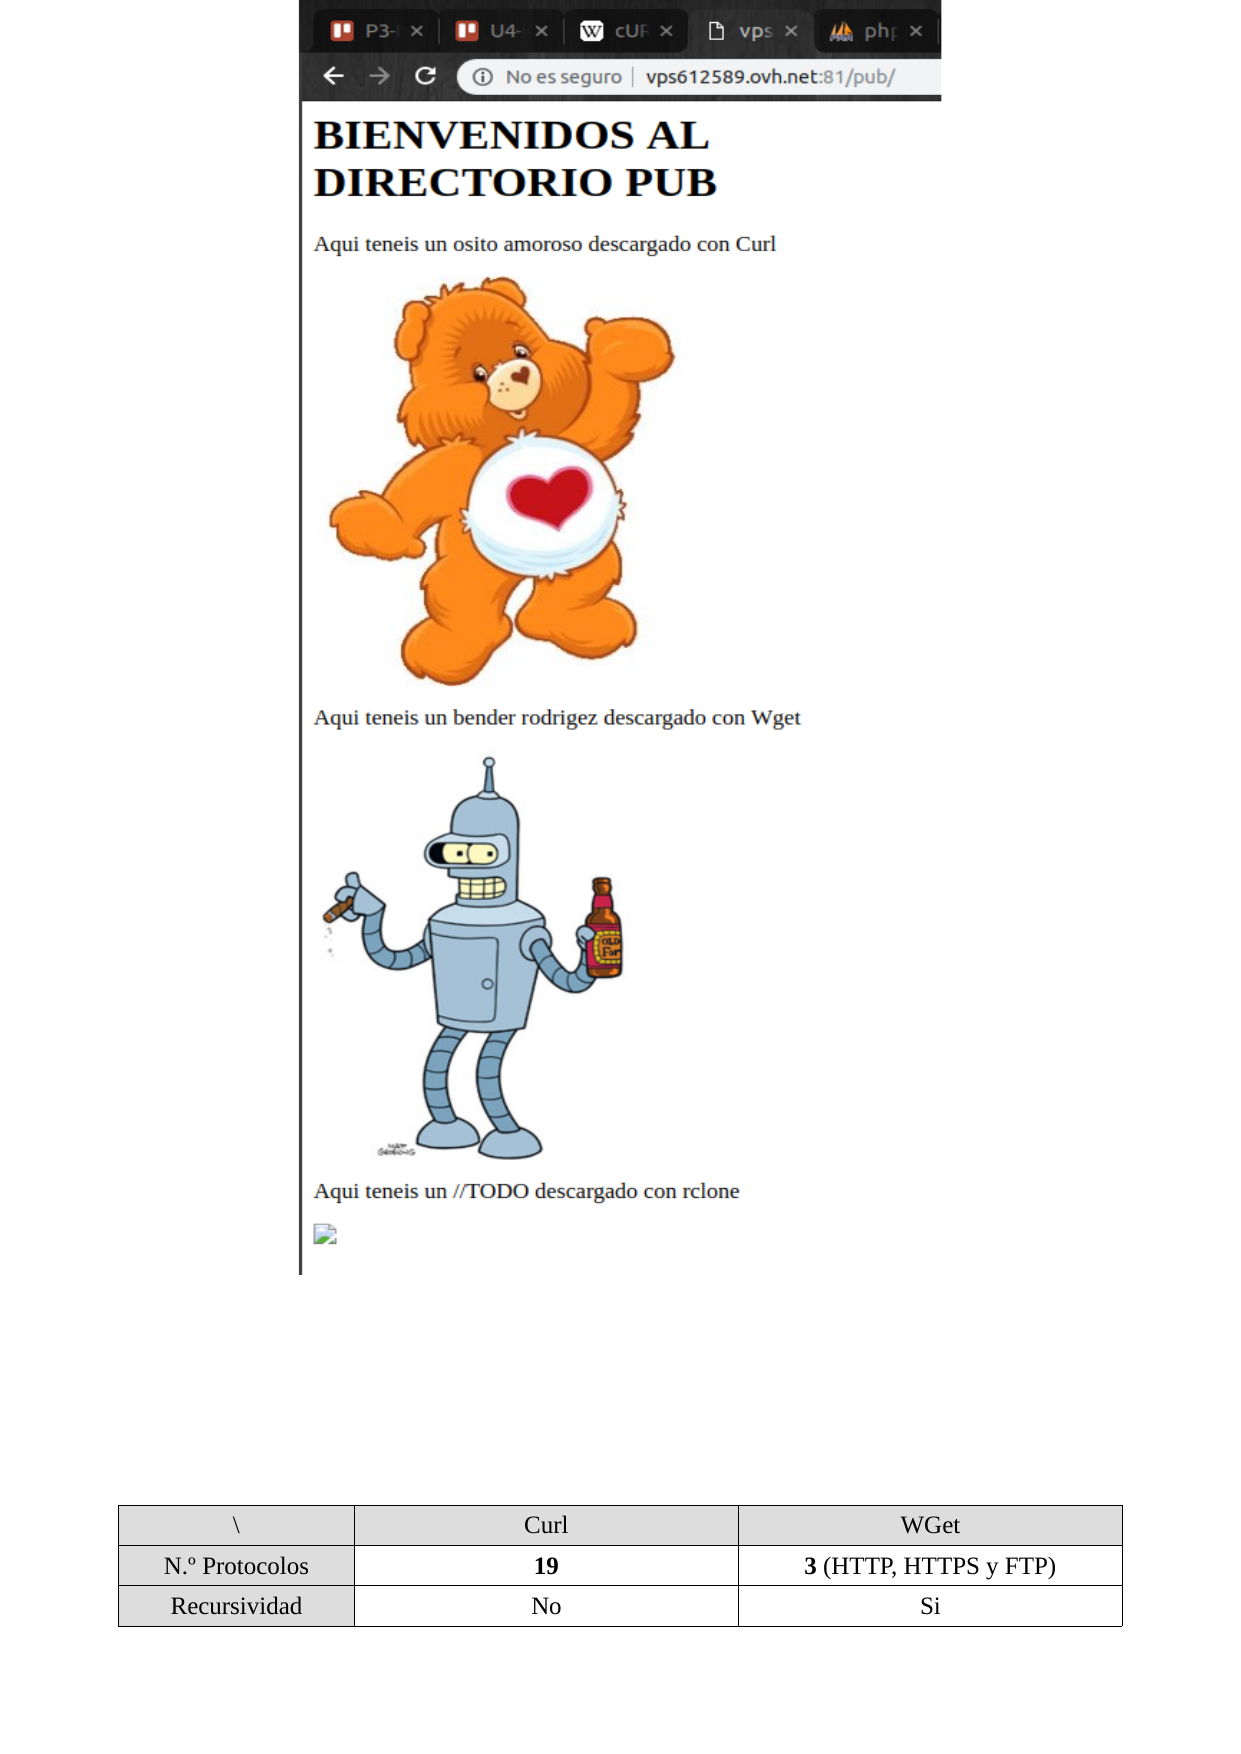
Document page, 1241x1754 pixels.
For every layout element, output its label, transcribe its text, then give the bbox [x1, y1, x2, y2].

table_header WGet [739, 1506, 1122, 1545]
picture [298, 0, 942, 1275]
table_cell N.º Protocolos [119, 1546, 354, 1585]
table_cell No [355, 1586, 738, 1626]
table_cell 3 (HTTP, HTTPS y FTP) [739, 1546, 1122, 1585]
table_header \ [119, 1506, 354, 1545]
table_cell Si [739, 1586, 1122, 1626]
table_header Curl [355, 1506, 738, 1545]
table_cell Recursividad [119, 1586, 354, 1626]
table_cell 19 [355, 1546, 738, 1585]
